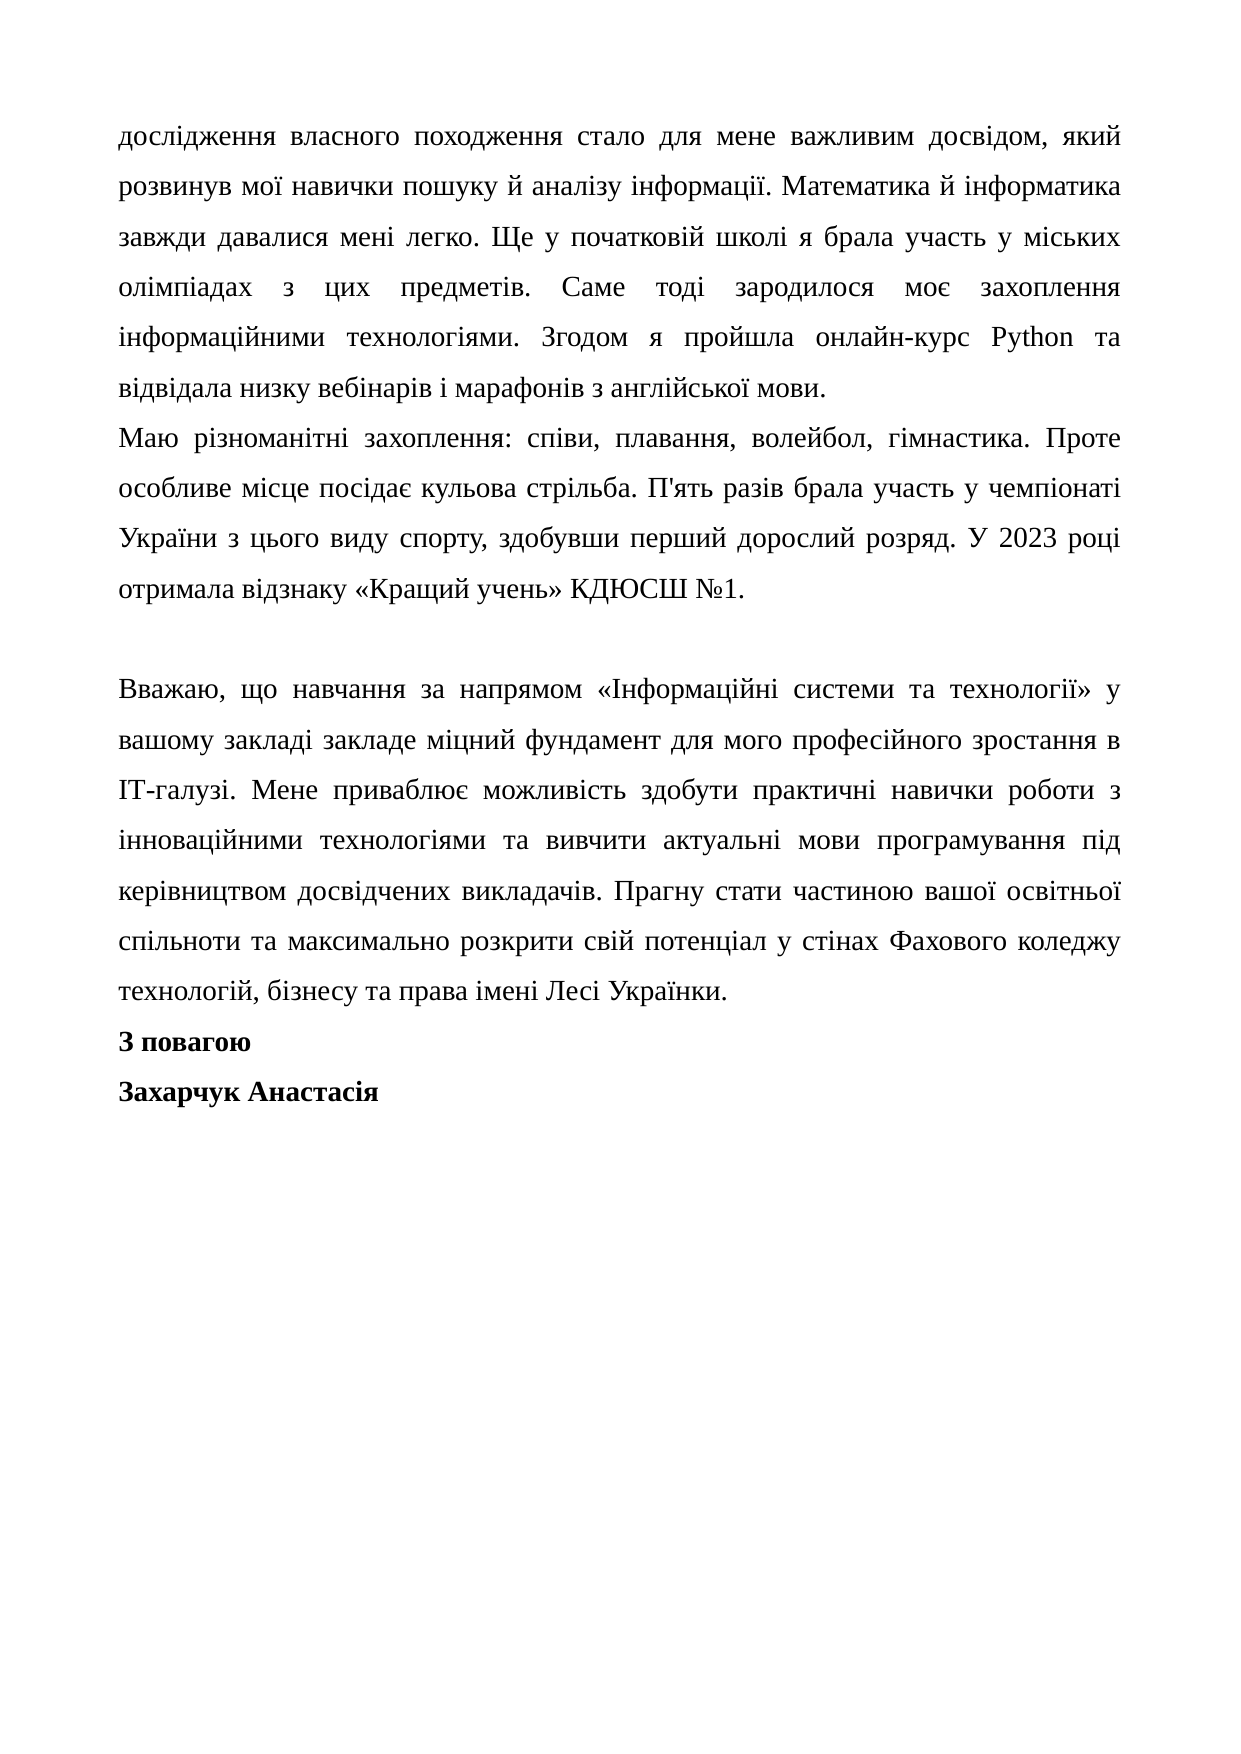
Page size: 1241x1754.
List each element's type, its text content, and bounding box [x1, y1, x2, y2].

text Маю різноманітні захоплення: співи, плавання, волейбол, гімнастика. Проте особливе місце посідає кульова стрільба. П'ять разів брала участь у чемпіонаті України з цього виду спорту, здобувши перший дорослий розряд. У 2023 році отримала відзнаку «Кращий учень» КДЮСШ №1. [118, 420, 1122, 604]
text Захарчук Анастасія [118, 1074, 1122, 1108]
text З повагою [118, 1024, 1122, 1057]
text дослідження власного походження стало для мене важливим досвідом, який розвинув мої навички пошуку й аналізу інформації. Математика й інформатика завжди давалися мені легко. Ще у початковій школі я брала участь у міських олімпіадах з цих предметів. Саме тоді зародилося моє захоплення інформаційними технологіями. Згодом я пройшла онлайн-курс Python та відвідала низку вебінарів і марафонів з англійської мови. [118, 118, 1122, 403]
text Вважаю, що навчання за напрямом «Інформаційні системи та технології» у вашому закладі закладе міцний фундамент для мого професійного зростання в ІТ-галузі. Мене приваблює можливість здобути практичні навички роботи з інноваційними технологіями та вивчити актуальні мови програмування під керівництвом досвідчених викладачів. Прагну стати частиною вашої освітньої спільноти та максимально розкрити свій потенціал у стінах Фахового коледжу технологій, бізнесу та права імені Лесі Українки. [118, 672, 1122, 1007]
